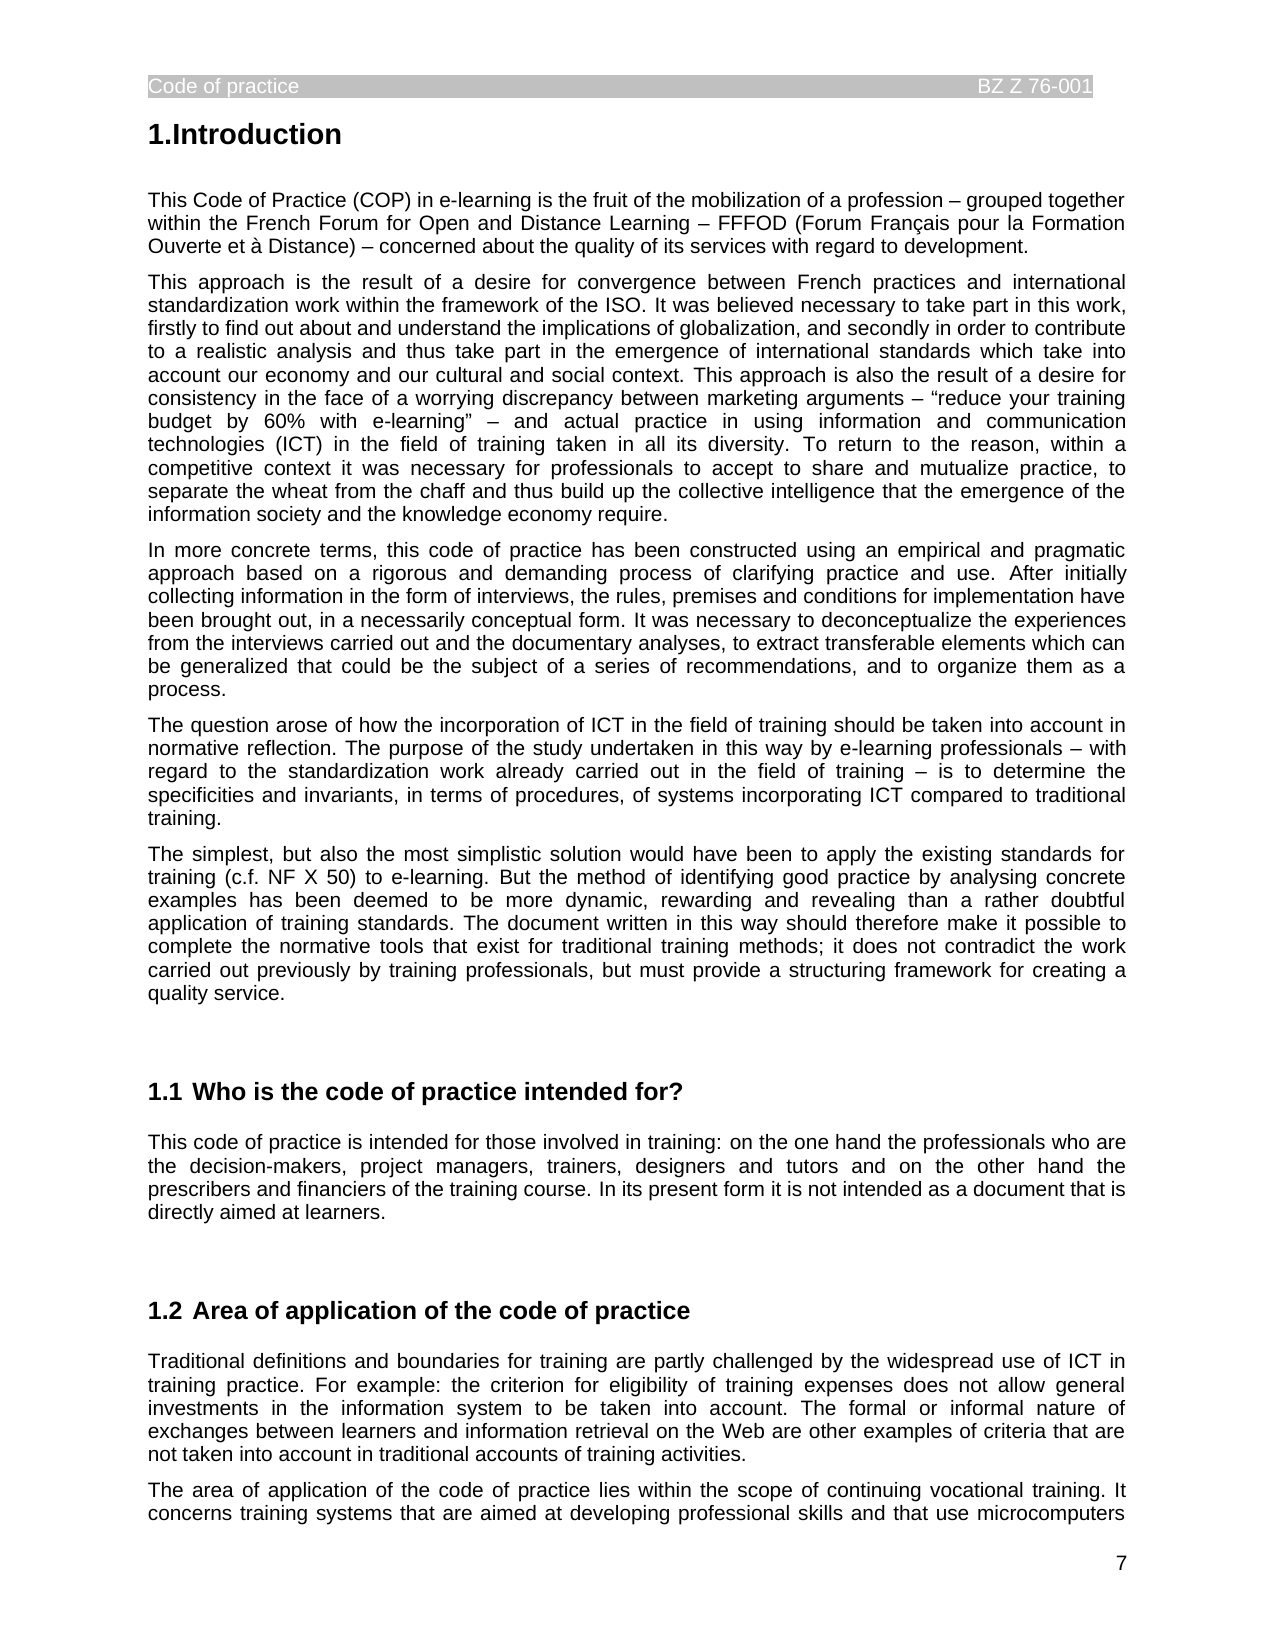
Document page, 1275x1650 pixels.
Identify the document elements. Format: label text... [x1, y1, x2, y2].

text The area of application of the code of practice lies within the scope of continuing vocational training. It concerns training systems that are aimed at developing professional skills and that use microcomputers [148, 1479, 1127, 1525]
text Traditional definitions and boundaries for training are partly challenged by the widespread use of ICT in training practice. For example: the criterion for eligibility of training expenses does not allow general investments in the information system to be taken into account. The formal or informal nature of exchanges between learners and information retrieval on the Web are other examples of criteria that are not taken into account in traditional accounts of training activities. [148, 1350, 1127, 1466]
text This Code of Practice (COP) in e-learning is the fruit of the mobilization of a profession – grouped together within the French Forum for Open and Distance Learning – FFFOD (Forum Français pour la Formation Ouverte et à Distance) – concerned about the quality of its services with regard to development. [148, 188, 1127, 258]
text This approach is the result of a desire for convergence between French practices and international standardization work within the framework of the ISO. It was believed necessary to take part in this work, firstly to find out about and understand the implications of globalization, and secondly in order to contribute to a realistic analysis and thus take part in the emergence of international standards which take into account our economy and our cultural and social context. This approach is also the result of a desire for consistency in the face of a worrying discrepancy between marketing arguments – “reduce your training budget by 60% with e-learning” – and actual practice in using information and communication technologies (ICT) in the field of training taken in all its diversity. To return to the reason, within a competitive context it was necessary for professionals to accept to share and mutualize practice, to separate the wheat from the chaff and thus build up the collective intelligence that the emergence of the information society and the knowledge economy require. [148, 270, 1127, 526]
text In more concrete terms, this code of practice has been constructed using an empirical and pragmatic approach based on a rigorous and demanding process of clarifying practice and use. After initially collecting information in the form of interviews, the rules, premises and conditions for implementation have been brought out, in a necessarily conceptual form. It was necessary to deconceptualize the experiences from the interviews carried out and the documentary analyses, to extract transferable elements which can be generalized that could be the subject of a series of recommendations, and to organize them as a process. [148, 538, 1127, 701]
subtitle Who is the code of practice intended for? [148, 1078, 1127, 1106]
subtitle Introduction [148, 118, 1127, 151]
text The simplest, but also the most simplistic solution would have been to apply the existing standards for training (c.f. NF X 50) to e-learning. But the method of identifying good practice by analysing concrete examples has been deemed to be more dynamic, rewarding and revealing than a rather doubtful application of training standards. The document written in this way should therefore make it possible to complete the normative tools that exist for traditional training methods; it does not contradict the work carried out previously by training professionals, but must provide a structuring framework for creating a quality service. [148, 842, 1127, 1005]
subtitle Area of application of the code of practice [148, 1297, 1127, 1325]
text The question arose of how the incorporation of ICT in the field of training should be taken into account in normative reflection. The purpose of the study undertaken in this way by e-learning professionals – with regard to the standardization work already carried out in the field of training – is to determine the specificities and invariants, in terms of procedures, of systems incorporating ICT compared to traditional training. [148, 713, 1127, 830]
text This code of practice is intended for those involved in training: on the one hand the professionals who are the decision-makers, project managers, trainers, designers and tutors and on the other hand the prescribers and financiers of the training course. In its present form it is not intended as a document that is directly aimed at learners. [148, 1131, 1127, 1224]
